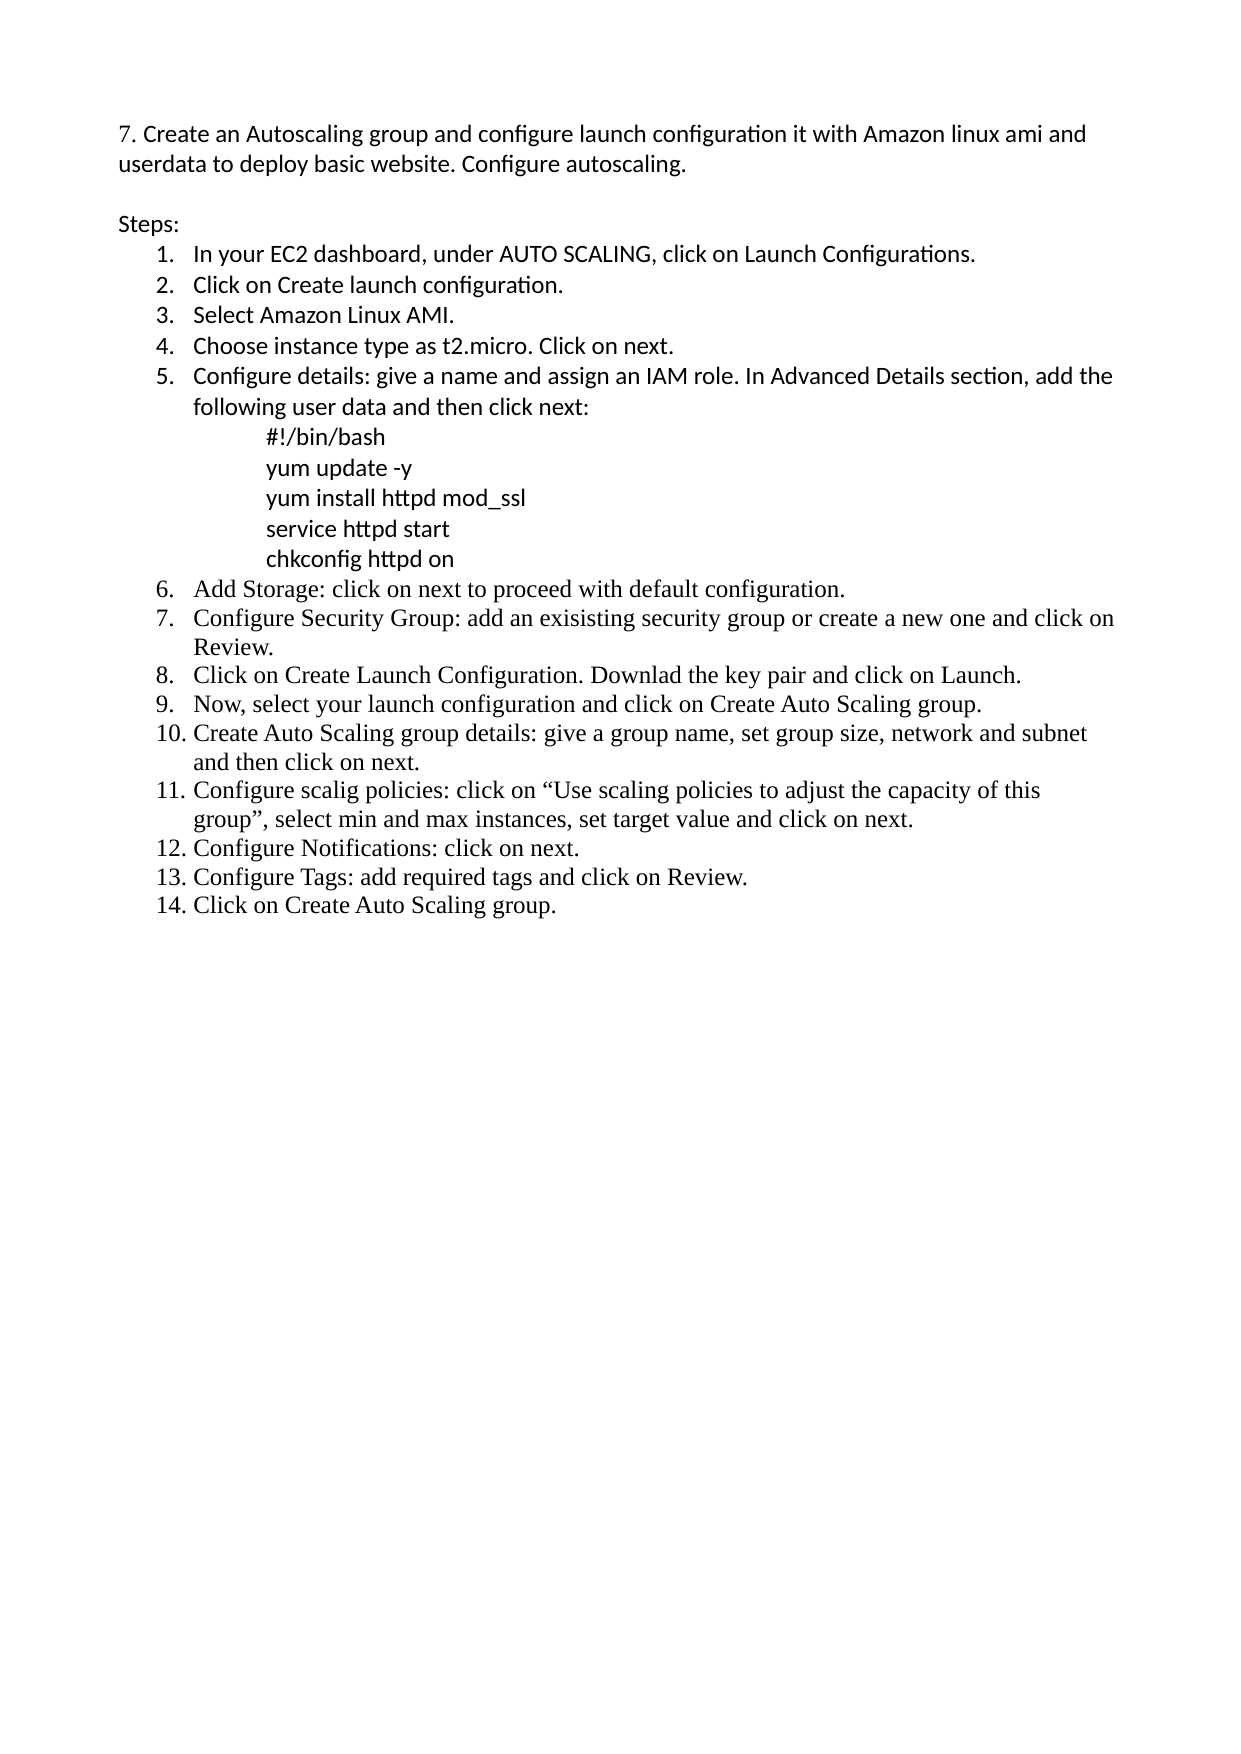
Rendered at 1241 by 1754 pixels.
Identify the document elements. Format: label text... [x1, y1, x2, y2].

text 7. Create an Autoscaling group and configure launch configuration it with Amazon linux ami and userdata to deploy basic website. Configure autoscaling. [118, 118, 1122, 179]
list Click on Create launch configuration. [156, 269, 1122, 299]
list Configure Security Group: add an exisisting security group or create a new one and click on Review. [156, 603, 1122, 660]
list Configure details: give a name and assign an IAM role. In Advanced Details section, add the following user data and then click next: [156, 361, 1122, 422]
list Click on Create Launch Configuration. Downlad the key pair and click on Launch. [156, 660, 1122, 689]
list Configure scalig policies: click on “Use scaling policies to adjust the capacity of this group”, select min and max instances, set target value and click on next. [156, 775, 1122, 833]
text yum update -y [118, 452, 1122, 483]
list Now, select your launch configuration and click on Create Auto Scaling group. [156, 689, 1122, 718]
list Select Amazon Linux AMI. [156, 299, 1122, 330]
list In your EC2 dashboard, under AUTO SCALING, click on Launch Configurations. [156, 238, 1122, 269]
list Add Storage: click on next to proceed with default configuration. [156, 574, 1122, 603]
list Configure Notifications: click on next. [156, 833, 1122, 862]
list Create Auto Scaling group details: give a group name, set group size, network and subnet and then click on next. [156, 718, 1122, 775]
text yum install httpd mod_ssl [118, 483, 1122, 513]
text Steps: [118, 208, 1122, 238]
text chkconfig httpd on [118, 544, 1122, 574]
list Choose instance type as t2.micro. Click on next. [156, 330, 1122, 361]
list Configure Tags: add required tags and click on Review. [156, 862, 1122, 890]
list Click on Create Auto Scaling group. [156, 890, 1122, 919]
text #!/bin/bash [118, 422, 1122, 452]
text service httpd start [118, 513, 1122, 544]
